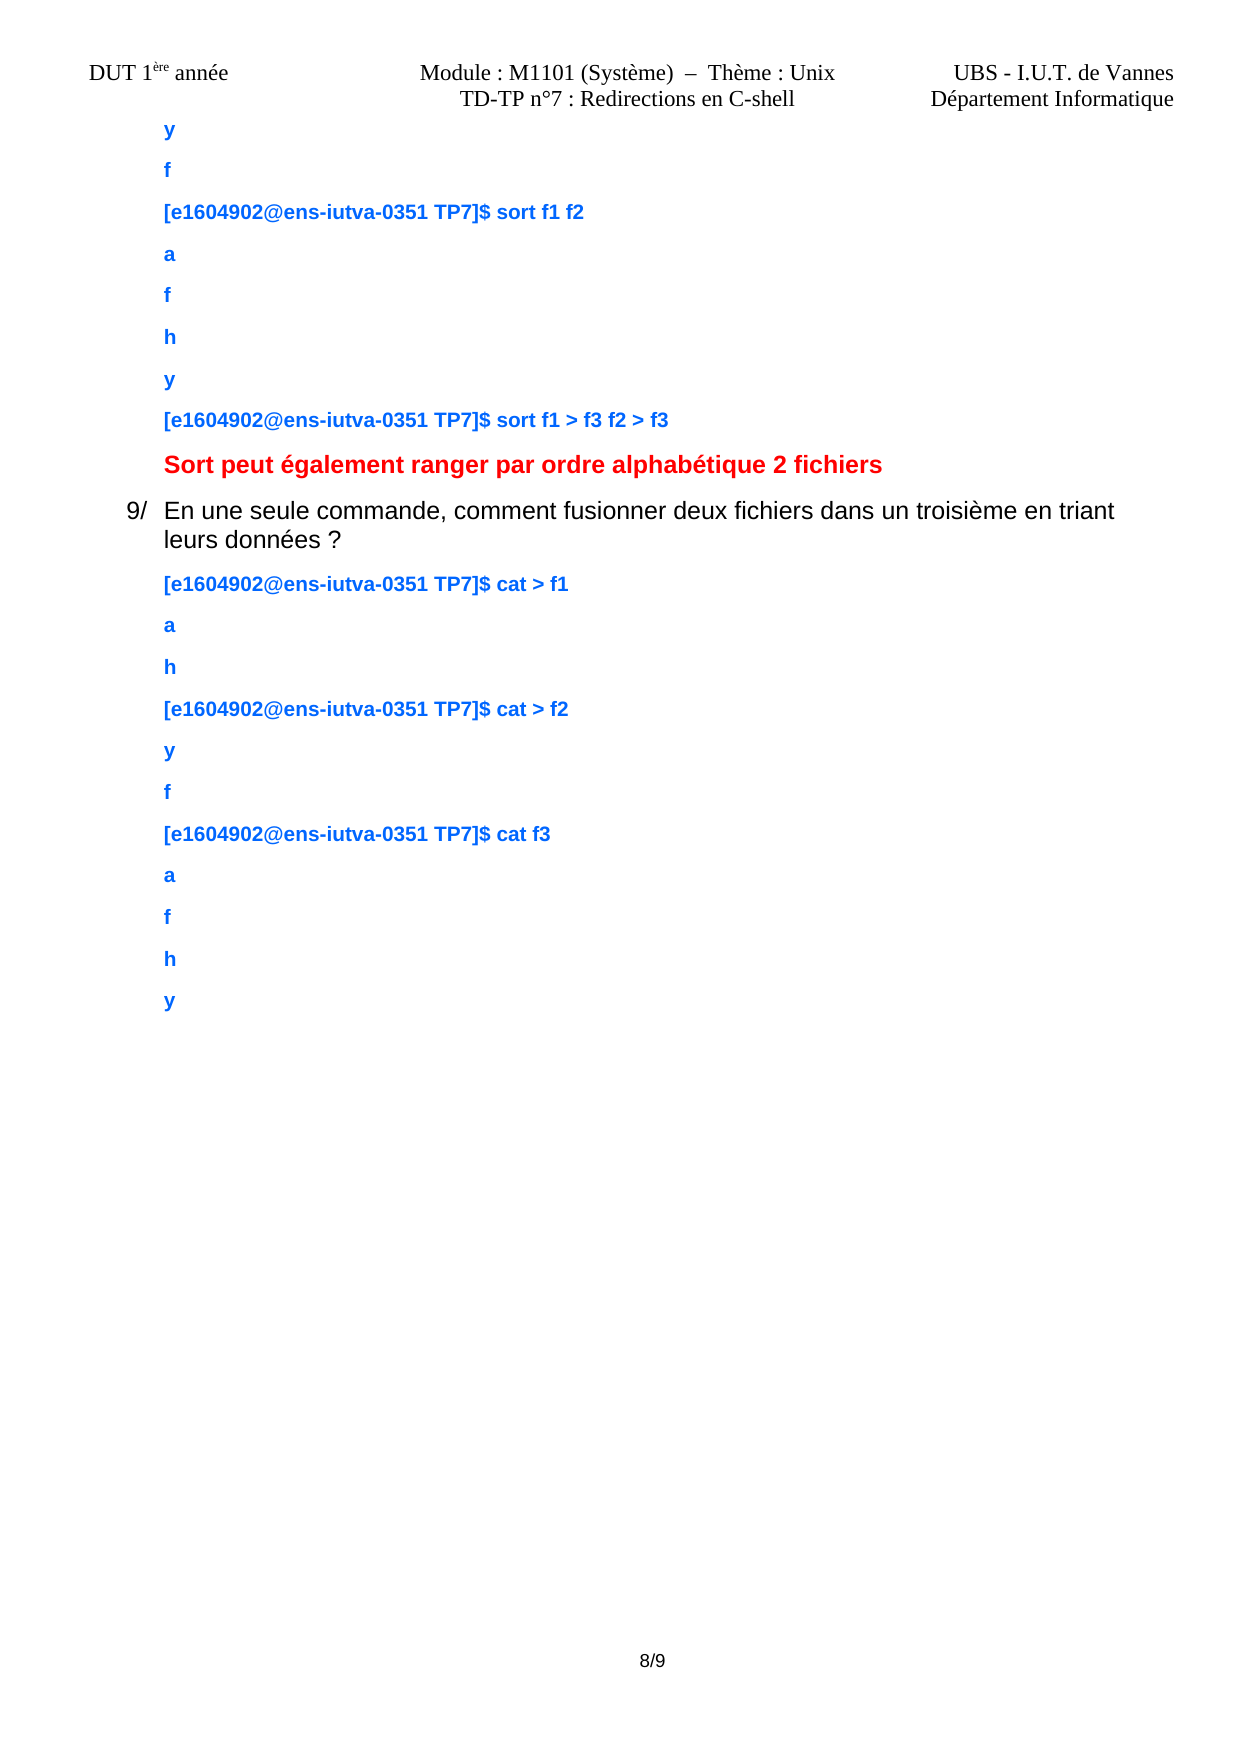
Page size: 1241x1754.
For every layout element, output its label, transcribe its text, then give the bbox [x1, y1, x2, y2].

list y [126, 738, 1151, 762]
list [e1604902@ens-iutva-0351 TP7]$ cat f3 [126, 822, 1151, 846]
list a [126, 863, 1151, 887]
list f [126, 158, 1151, 182]
list h [126, 325, 1151, 349]
list y [126, 988, 1151, 1012]
list h [126, 947, 1151, 971]
list y [126, 117, 1151, 141]
list h [126, 655, 1151, 679]
list En une seule commande, comment fusionner deux fichiers dans un troisième en triant leurs données ? [126, 496, 1151, 554]
list y [126, 367, 1151, 391]
list f [126, 283, 1151, 307]
list [e1604902@ens-iutva-0351 TP7]$ cat > f1 [126, 572, 1151, 596]
list [e1604902@ens-iutva-0351 TP7]$ sort f1 > f3 f2 > f3 [126, 408, 1151, 432]
list [e1604902@ens-iutva-0351 TP7]$ cat > f2 [126, 697, 1151, 721]
list [e1604902@ens-iutva-0351 TP7]$ sort f1 f2 [126, 200, 1151, 224]
list a [126, 242, 1151, 266]
list f [126, 905, 1151, 929]
list Sort peut également ranger par ordre alphabétique 2 fichiers [126, 450, 1151, 479]
list a [126, 613, 1151, 637]
list f [126, 780, 1151, 804]
